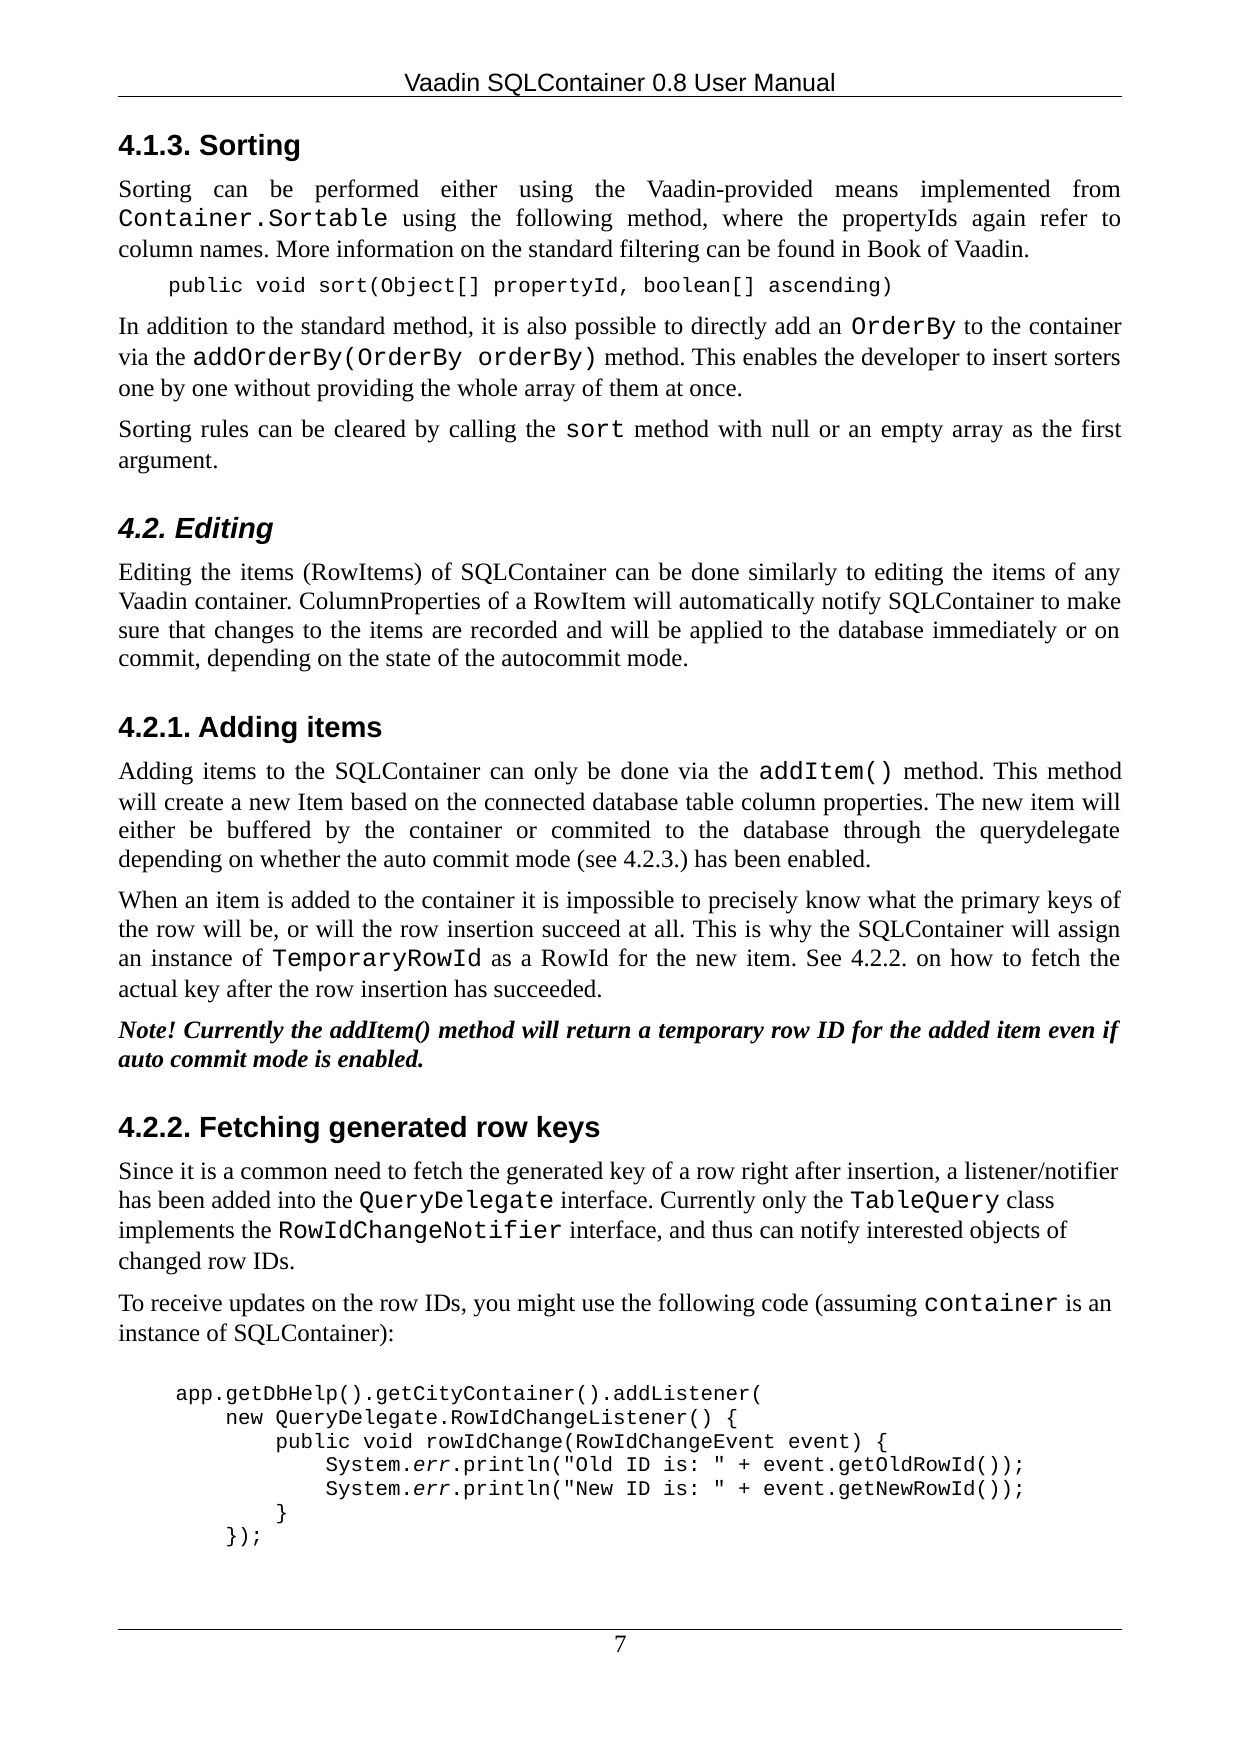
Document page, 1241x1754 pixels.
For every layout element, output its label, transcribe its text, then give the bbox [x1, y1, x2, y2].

text } [118, 1502, 1122, 1525]
text Sorting rules can be cleared by calling the sort method with null or an empty array as the first argument. [118, 414, 1122, 474]
text Note! Currently the addItem() method will return a temporary row ID for the added item even if auto commit mode is enabled. [118, 1015, 1122, 1072]
text Editing the items (RowItems) of SQLContainer can be done similarly to editing the items of any Vaadin container. ColumnProperties of a RowItem will automatically notify SQLContainer to make sure that changes to the items are recorded and will be applied to the database immediately or on commit, depending on the state of the autocommit mode. [118, 557, 1122, 672]
text In addition to the standard method, it is also possible to directly add an OrderBy to the container via the addOrderBy(OrderBy orderBy) method. This enables the developer to insert sorters one by one without providing the whole array of them at once. [118, 311, 1122, 402]
text new QueryDelegate.RowIdChangeListener() { [118, 1407, 1122, 1431]
subtitle 4.1.3. Sorting [118, 128, 1122, 162]
subtitle 4.2.2. Fetching generated row keys [118, 1110, 1122, 1143]
text public void sort(Object[] propertyId, boolean[] ascending) [118, 275, 1122, 299]
text System.err.println("New ID is: " + event.getNewRowId()); [118, 1478, 1122, 1502]
text Adding items to the SQLContainer can only be done via the addItem() method. This method will create a new Item based on the connected database table column properties. The new item will either be buffered by the container or commited to the database through the querydelegate depending on whether the auto commit mode (see 4.2.3.) has been enabled. [118, 756, 1122, 873]
text To receive updates on the row IDs, you might use the following code (assuming container is an instance of SQLContainer): [118, 1288, 1122, 1347]
subtitle 4.2. Editing [118, 511, 1122, 545]
text Sorting can be performed either using the Vaadin-provided means implemented from Container.Sortable using the following method, where the propertyIds again refer to column names. More information on the standard filtering can be found in Book of Vaadin. [118, 174, 1122, 263]
text System.err.println("Old ID is: " + event.getOldRowId()); [118, 1454, 1122, 1478]
text When an item is added to the container it is impossible to precisely know what the primary keys of the row will be, or will the row insertion succeed at all. This is why the SQLContainer will assign an instance of TemporaryRowId as a RowId for the new item. See 4.2.2. on how to fetch the actual key after the row insertion has succeeded. [118, 885, 1122, 1002]
text public void rowIdChange(RowIdChangeEvent event) { [118, 1431, 1122, 1454]
subtitle 4.2.1. Adding items [118, 710, 1122, 743]
text Since it is a common need to fetch the generated key of a row right after insertion, a listener/notifier has been added into the QueryDelegate interface. Currently only the TableQuery class implements the RowIdChangeNotifier interface, and thus can notify interested objects of changed row IDs. [118, 1156, 1122, 1275]
text app.getDbHelp().getCityContainer().addListener( [118, 1383, 1122, 1407]
text }); [118, 1525, 1122, 1549]
